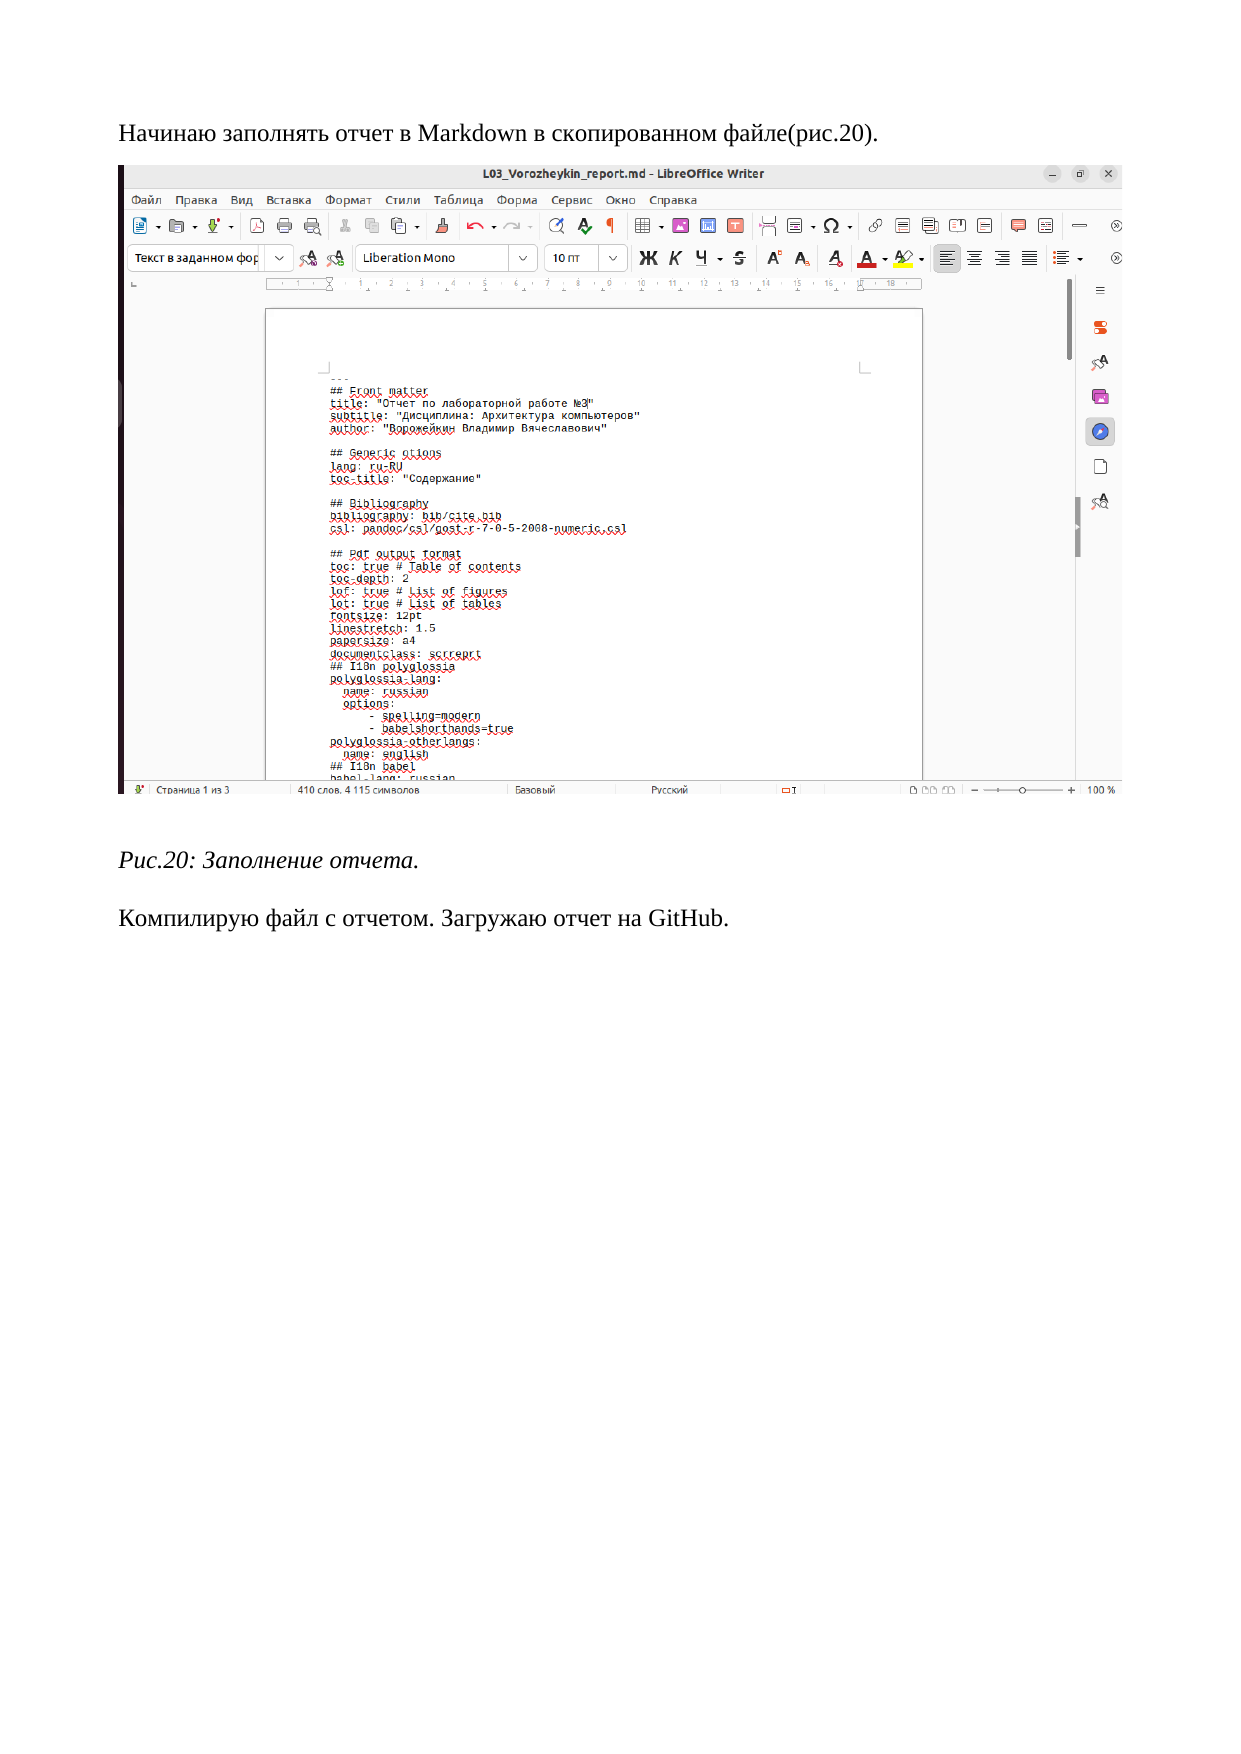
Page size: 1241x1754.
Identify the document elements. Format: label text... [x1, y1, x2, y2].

picture [118, 165, 1123, 794]
text Рис.20: Заполнение отчета. [118, 845, 1122, 874]
text Компилирую файл с отчетом. Загружаю отчет на GitHub. [118, 903, 1122, 932]
text Начинаю заполнять отчет в Markdown в скопированном файле(рис.20). [118, 118, 1122, 147]
